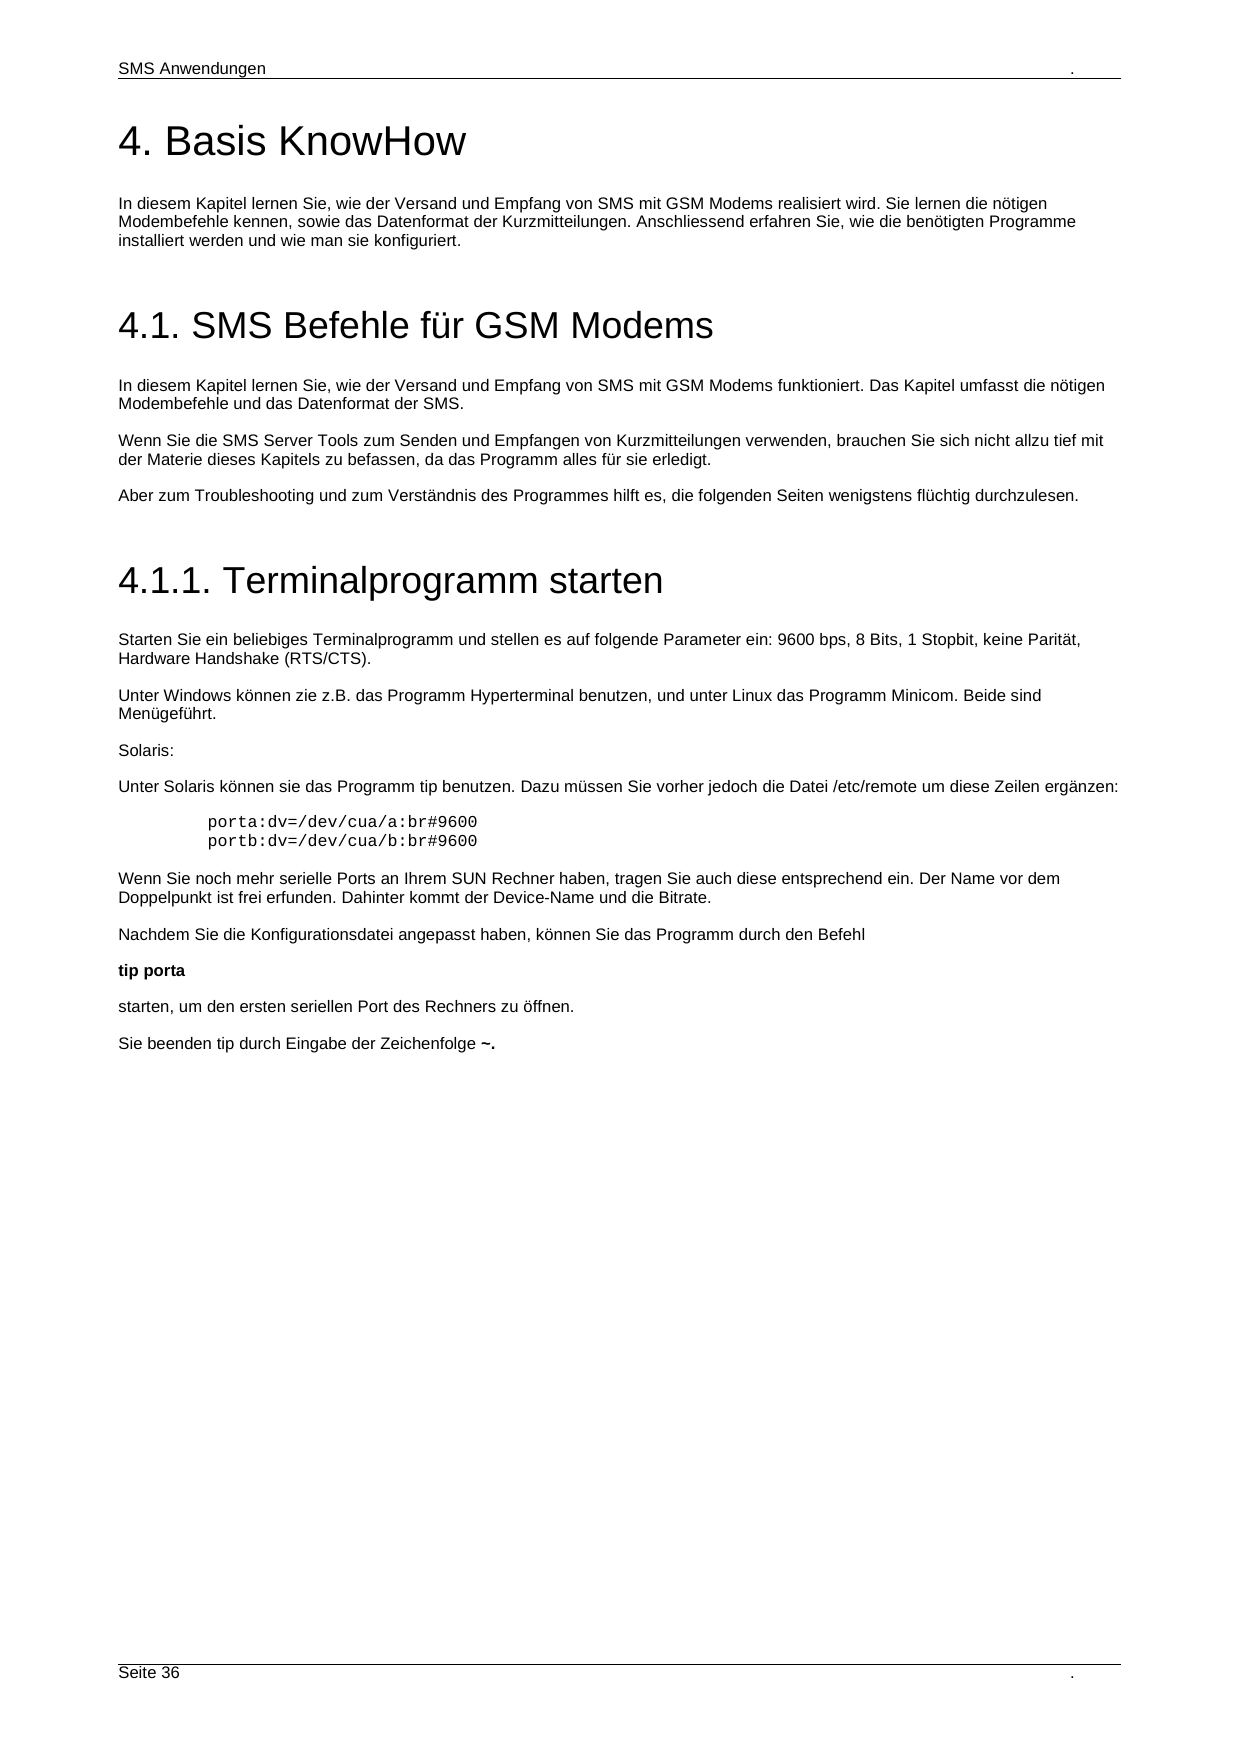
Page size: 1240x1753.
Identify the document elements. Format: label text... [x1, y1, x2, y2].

text Unter Solaris können sie das Programm tip benutzen. Dazu müssen Sie vorher jedoch die Datei /etc/remote um diese Zeilen ergänzen: [118, 777, 1121, 796]
subtitle SMS Befehle für GSM Modems [118, 304, 1121, 346]
text In diesem Kapitel lernen Sie, wie der Versand und Empfang von SMS mit GSM Modems realisiert wird. Sie lernen die nötigen Modembefehle kennen, sowie das Datenformat der Kurzmitteilungen. Anschliessend erfahren Sie, wie die benötigten Programme installiert werden und wie man sie konfiguriert. [118, 194, 1121, 250]
subtitle Basis KnowHow [118, 118, 1121, 164]
text Starten Sie ein beliebiges Terminalprogramm und stellen es auf folgende Parameter ein: 9600 bps, 8 Bits, 1 Stopbit, keine Parität, Hardware Handshake (RTS/CTS). [118, 631, 1121, 668]
text Sie beenden tip durch Eingabe der Zeichenfolge ~. [118, 1034, 1121, 1053]
text Aber zum Troubleshooting und zum Verständnis des Programmes hilft es, die folgenden Seiten wenigstens flüchtig durchzulesen. [118, 486, 1121, 505]
subtitle Terminalprogramm starten [118, 559, 1121, 601]
text Unter Windows können zie z.B. das Programm Hyperterminal benutzen, und unter Linux das Programm Minicom. Beide sind Menügeführt. [118, 686, 1121, 723]
text porta:dv=/dev/cua/a:br#9600 portb:dv=/dev/cua/b:br#9600 [207, 814, 1121, 852]
text Wenn Sie die SMS Server Tools zum Senden und Empfangen von Kurzmitteilungen verwenden, brauchen Sie sich nicht allzu tief mit der Materie dieses Kapitels zu befassen, da das Programm alles für sie erledigt. [118, 431, 1121, 468]
text Solaris: [118, 741, 1121, 760]
text tip porta [118, 961, 1121, 980]
text Wenn Sie noch mehr serielle Ports an Ihrem SUN Rechner haben, tragen Sie auch diese entsprechend ein. Der Name vor dem Doppelpunkt ist frei erfunden. Dahinter kommt der Device-Name und die Bitrate. [118, 869, 1121, 907]
text In diesem Kapitel lernen Sie, wie der Versand und Empfang von SMS mit GSM Modems funktioniert. Das Kapitel umfasst die nötigen Modembefehle und das Datenformat der SMS. [118, 376, 1121, 413]
text starten, um den ersten seriellen Port des Rechners zu öffnen. [118, 998, 1121, 1016]
text Nachdem Sie die Konfigurationsdatei angepasst haben, können Sie das Programm durch den Befehl [118, 925, 1121, 943]
